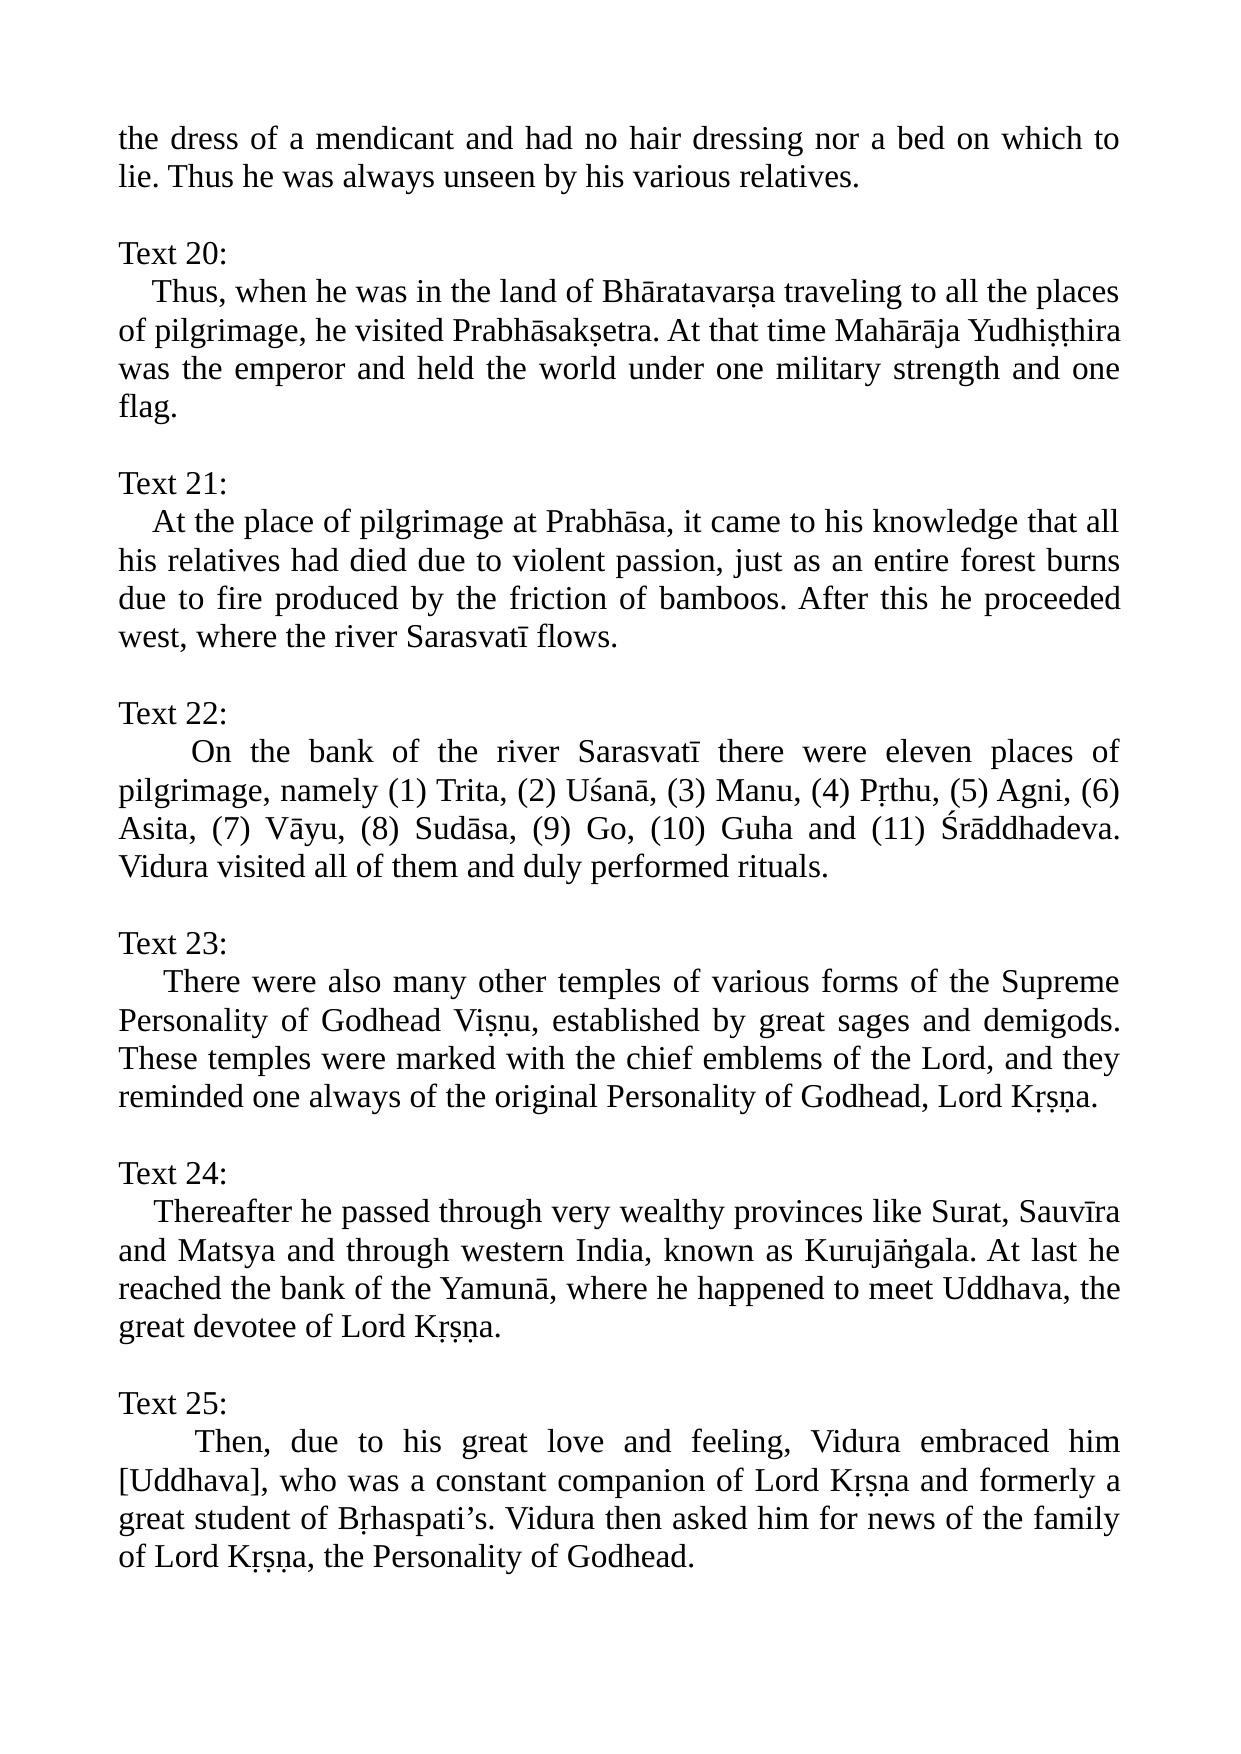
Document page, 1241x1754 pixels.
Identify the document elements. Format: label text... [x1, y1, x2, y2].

text Then, due to his great love and feeling, Vidura embraced him [Uddhava], who was a constant companion of Lord Kṛṣṇa and formerly a great student of Bṛhaspati’s. Vidura then asked him for news of the family of Lord Kṛṣṇa, the Personality of Godhead. [118, 1421, 1122, 1575]
text Text 20: [118, 233, 1122, 271]
text On the bank of the river Sarasvatī there were eleven places of pilgrimage, namely (1) Trita, (2) Uśanā, (3) Manu, (4) Pṛthu, (5) Agni, (6) Asita, (7) Vāyu, (8) Sudāsa, (9) Go, (10) Guha and (11) Śrāddhadeva. Vidura visited all of them and duly performed rituals. [118, 731, 1122, 885]
text the dress of a mendicant and had no hair dressing nor a bed on which to lie. Thus he was always unseen by his various relatives. [118, 118, 1122, 195]
text Text 22: [118, 693, 1122, 731]
text Text 24: [118, 1153, 1122, 1191]
text There were also many other temples of various forms of the Supreme Personality of Godhead Viṣṇu, established by great sages and demigods. These temples were marked with the chief emblems of the Lord, and they reminded one always of the original Personality of Godhead, Lord Kṛṣṇa. [118, 961, 1122, 1115]
text Text 21: [118, 463, 1122, 501]
text At the place of pilgrimage at Prabhāsa, it came to his knowledge that all his relatives had died due to violent passion, just as an entire forest burns due to fire produced by the friction of bamboos. After this he proceeded west, where the river Sarasvatī flows. [118, 501, 1122, 655]
text Thereafter he passed through very wealthy provinces like Surat, Sauvīra and Matsya and through western India, known as Kurujāṅgala. At last he reached the bank of the Yamunā, where he happened to meet Uddhava, the great devotee of Lord Kṛṣṇa. [118, 1191, 1122, 1345]
text Thus, when he was in the land of Bhāratavarṣa traveling to all the places of pilgrimage, he visited Prabhāsakṣetra. At that time Mahārāja Yudhiṣṭhira was the emperor and held the world under one military strength and one flag. [118, 271, 1122, 425]
text Text 25: [118, 1383, 1122, 1421]
text Text 23: [118, 923, 1122, 961]
